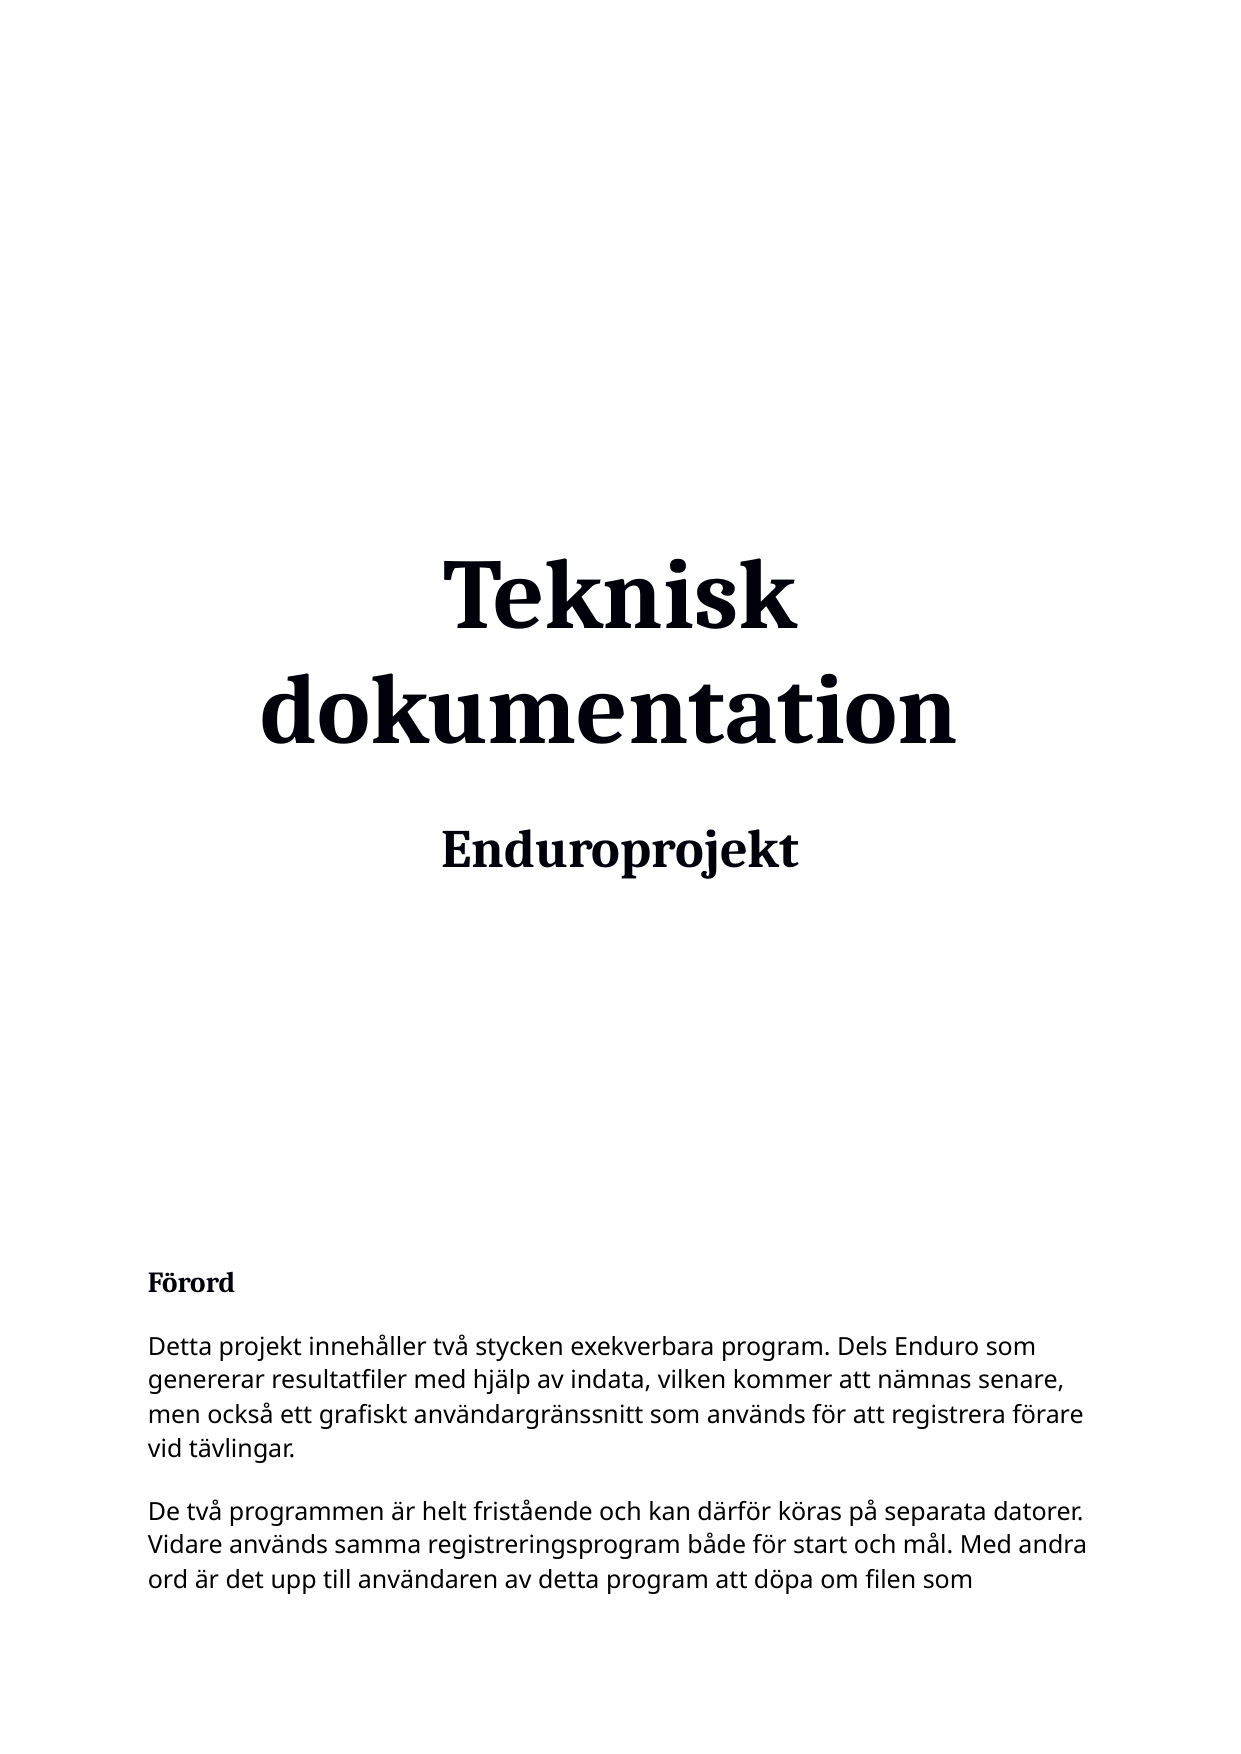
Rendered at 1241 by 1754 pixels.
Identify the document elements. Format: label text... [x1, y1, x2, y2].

text Detta projekt innehåller två stycken exekverbara program. Dels Enduro som genererar resultatfiler med hjälp av indata, vilken kommer att nämnas senare, men också ett grafiskt användargränssnitt som används för att registrera förare vid tävlingar. De två programmen är helt fristående och kan därför köras på separata datorer. Vidare används samma registreringsprogram både för start och mål. Med andra ord är det upp till användaren av detta program att döpa om filen som [148, 1328, 1093, 1595]
subtitle Förord [148, 1266, 1093, 1299]
subtitle Teknisk dokumentation [148, 538, 1093, 768]
subtitle Enduroprojekt [148, 818, 1093, 881]
